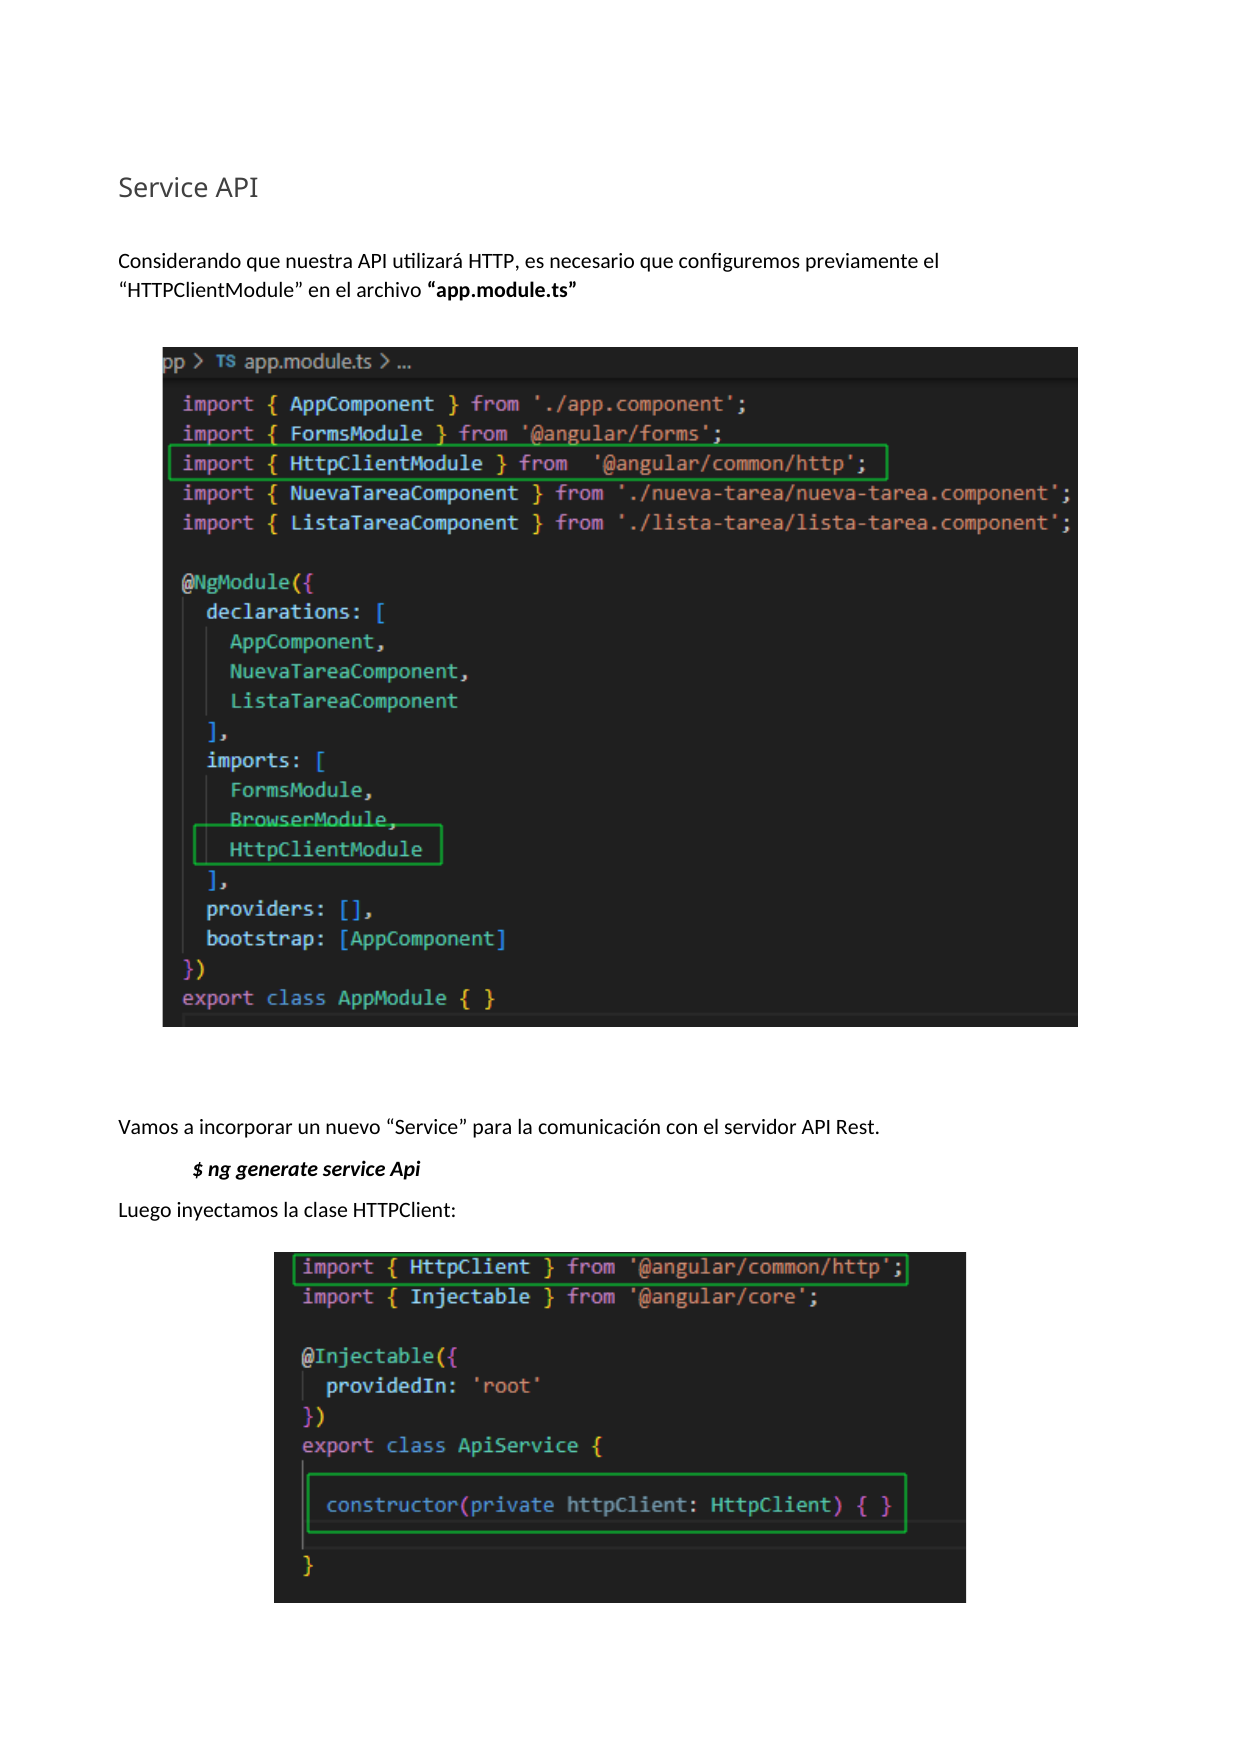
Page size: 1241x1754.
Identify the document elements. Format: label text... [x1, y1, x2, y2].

subtitle Service API [118, 168, 1122, 205]
text $ ng generate service Api [118, 1155, 1122, 1182]
text Vamos a incorporar un nuevo “Service” para la comunicación con el servidor API Rest. [118, 1113, 1122, 1140]
text Considerando que nuestra API utilizará HTTP, es necesario que configuremos previamente el “HTTPClientModule” en el archivo “app.module.ts” [118, 247, 1122, 303]
text Luego inyectamos la clase HTTPClient: [118, 1197, 1122, 1223]
